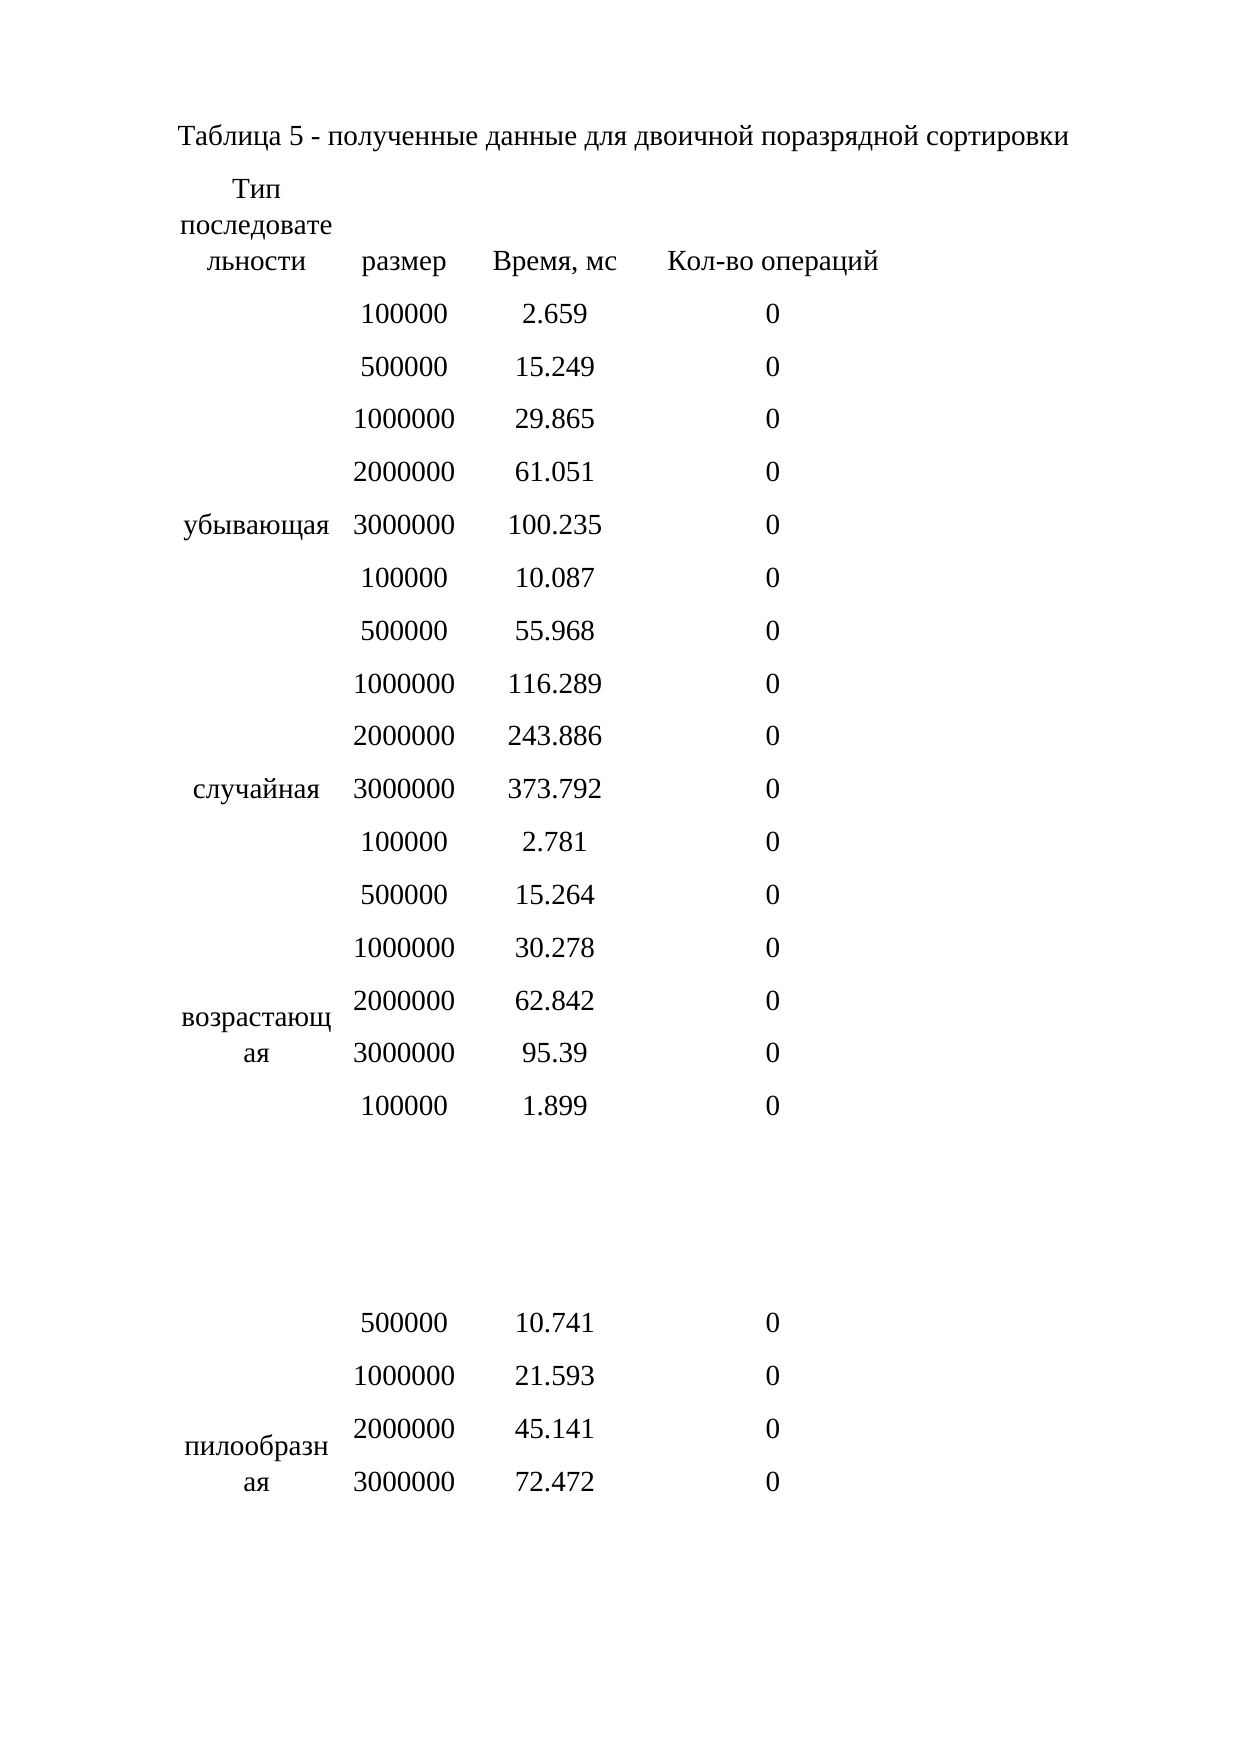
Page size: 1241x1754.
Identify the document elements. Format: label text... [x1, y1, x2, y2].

table_cell 29.865 [472, 402, 637, 454]
table_cell 0 [638, 877, 908, 930]
table_cell 100000 [336, 824, 472, 877]
table_cell возрастающая [177, 824, 336, 1088]
table_cell пилообразная [177, 1088, 336, 1517]
table_cell 72.472 [472, 1464, 637, 1517]
text Таблица 5 - полученные данные для двоичной поразрядной сортировки [177, 118, 1152, 152]
table_cell 2000000 [336, 983, 472, 1035]
table_cell 1000000 [336, 402, 472, 454]
table_cell 45.141 [472, 1411, 637, 1464]
table_cell 116.289 [472, 666, 637, 718]
table_cell 0 [638, 666, 908, 718]
table_cell 0 [638, 983, 908, 1035]
table_cell 0 [638, 1088, 908, 1141]
table_cell 0 [638, 719, 908, 771]
table_cell 1000000 [336, 1359, 472, 1411]
table_cell 2.659 [472, 296, 637, 349]
table_cell 1.899 [472, 1088, 637, 1141]
table_cell 15.264 [472, 877, 637, 930]
table_header размер [336, 171, 472, 296]
table_cell 0 [638, 1411, 908, 1464]
table_header Тип последовательности [177, 171, 336, 296]
table_cell убывающая [177, 296, 336, 560]
table_cell 55.968 [472, 613, 637, 666]
table_cell 1000000 [336, 930, 472, 983]
table_cell 0 [638, 1141, 908, 1358]
table_cell 100.235 [472, 507, 637, 560]
table_cell 30.278 [472, 930, 637, 983]
table_cell 21.593 [472, 1359, 637, 1411]
table_cell 3000000 [336, 1464, 472, 1517]
table_cell 0 [638, 1359, 908, 1411]
table_cell 500000 [336, 877, 472, 930]
table_cell 0 [638, 613, 908, 666]
table_cell 0 [638, 455, 908, 507]
table_cell 0 [638, 824, 908, 877]
table_cell 3000000 [336, 771, 472, 824]
table_cell 61.051 [472, 455, 637, 507]
table_cell 3000000 [336, 1035, 472, 1088]
table_cell 0 [638, 402, 908, 454]
table_cell 3000000 [336, 507, 472, 560]
table_cell 2000000 [336, 455, 472, 507]
table_cell 0 [638, 930, 908, 983]
table_cell 2.781 [472, 824, 637, 877]
table_cell 2000000 [336, 1411, 472, 1464]
table_cell 0 [638, 349, 908, 402]
table_cell 10.087 [472, 560, 637, 613]
table_cell 500000 [336, 1141, 472, 1358]
table_cell 243.886 [472, 719, 637, 771]
table_cell 0 [638, 296, 908, 349]
table_cell 0 [638, 507, 908, 560]
table_cell 373.792 [472, 771, 637, 824]
table_header Кол-во операций [638, 171, 908, 296]
table_cell 0 [638, 1035, 908, 1088]
table_cell 1000000 [336, 666, 472, 718]
table_cell 62.842 [472, 983, 637, 1035]
table_cell 95.39 [472, 1035, 637, 1088]
table_cell 100000 [336, 560, 472, 613]
table_cell 0 [638, 560, 908, 613]
table_cell 100000 [336, 296, 472, 349]
table_cell 0 [638, 771, 908, 824]
table_cell 0 [638, 1464, 908, 1517]
table_cell 500000 [336, 349, 472, 402]
table_cell 100000 [336, 1088, 472, 1141]
table_cell 15.249 [472, 349, 637, 402]
table_cell 500000 [336, 613, 472, 666]
table_cell 2000000 [336, 719, 472, 771]
table_cell 10.741 [472, 1141, 637, 1358]
table_header Время, мс [472, 171, 637, 296]
table_cell случайная [177, 560, 336, 824]
